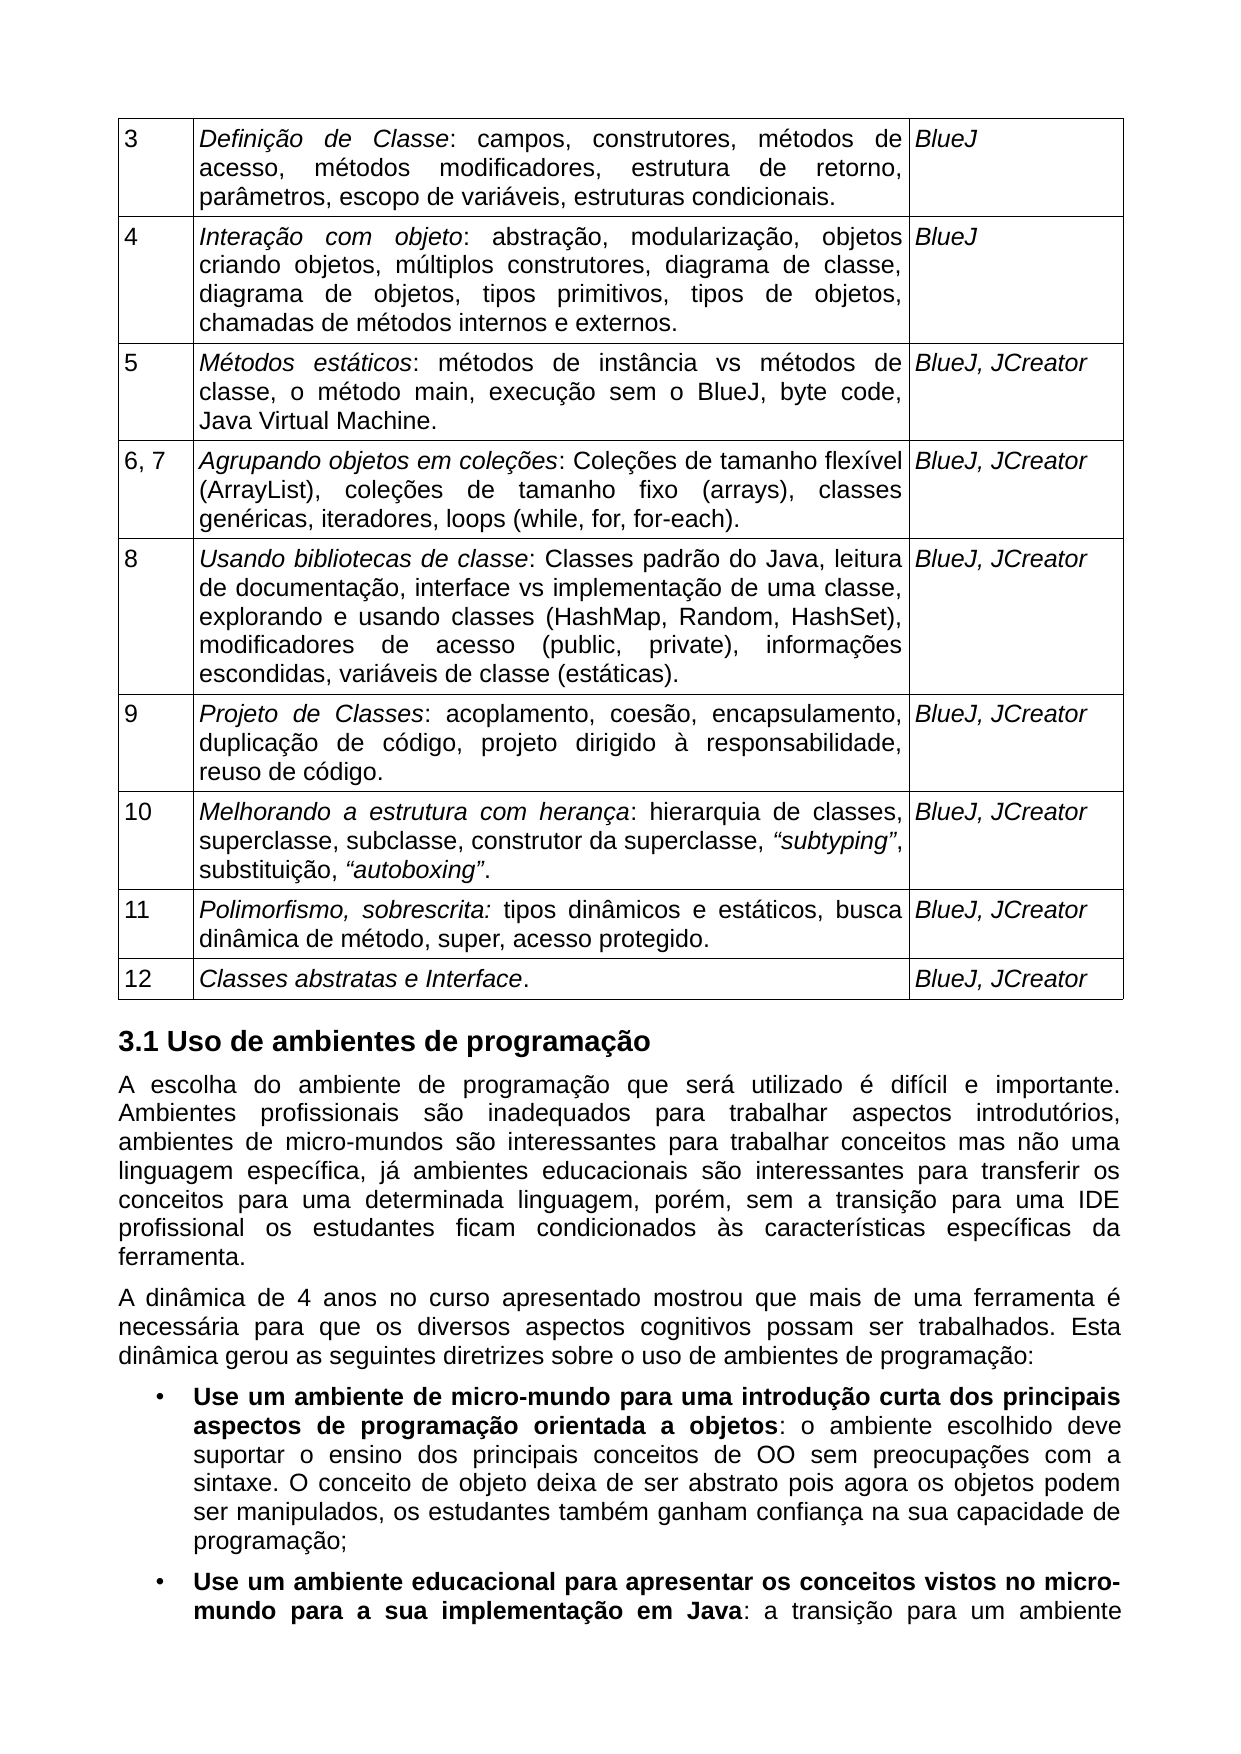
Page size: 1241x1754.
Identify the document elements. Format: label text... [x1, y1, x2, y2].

table_cell Métodos estáticos: métodos de instância vs métodos de classe, o método main, execução sem o BlueJ, byte code, Java Virtual Machine. [194, 344, 909, 440]
table_cell BlueJ, JCreator [910, 792, 1123, 889]
list Use um ambiente educacional para apresentar os conceitos vistos no micro-mundo para a sua implementação em Java: a transição para um ambiente [156, 1567, 1122, 1625]
table_cell 4 [119, 217, 193, 342]
list Use um ambiente de micro-mundo para uma introdução curta dos principais aspectos de programação orientada a objetos: o ambiente escolhido deve suportar o ensino dos principais conceitos de OO sem preocupações com a sintaxe. O conceito de objeto deixa de ser abstrato pois agora os objetos podem ser manipulados, os estudantes também ganham confiança na sua capacidade de programação; [156, 1382, 1122, 1555]
subtitle 3.1 Uso de ambientes de programação [118, 1023, 1122, 1057]
table_cell Agrupando objetos em coleções: Coleções de tamanho flexível (ArrayList), coleções de tamanho fixo (arrays), classes genéricas, iteradores, loops (while, for, for-each). [194, 441, 909, 538]
table_cell 10 [119, 792, 193, 889]
table_cell Usando bibliotecas de classe: Classes padrão do Java, leitura de documentação, interface vs implementação de uma classe, explorando e usando classes (HashMap, Random, HashSet), modificadores de acesso (public, private), informações escondidas, variáveis de classe (estáticas). [194, 539, 909, 693]
table_cell Interação com objeto: abstração, modularização, objetos criando objetos, múltiplos construtores, diagrama de classe, diagrama de objetos, tipos primitivos, tipos de objetos, chamadas de métodos internos e externos. [194, 217, 909, 342]
table_cell 3 [119, 119, 193, 216]
table_cell BlueJ, JCreator [910, 539, 1123, 693]
text A dinâmica de 4 anos no curso apresentado mostrou que mais de uma ferramenta é necessária para que os diversos aspectos cognitivos possam ser trabalhados. Esta dinâmica gerou as seguintes diretrizes sobre o uso de ambientes de programação: [118, 1283, 1122, 1369]
table_cell 12 [119, 959, 193, 998]
table_cell 6, 7 [119, 441, 193, 538]
table_cell 11 [119, 890, 193, 958]
text A escolha do ambiente de programação que será utilizado é difícil e importante. Ambientes profissionais são inadequados para trabalhar aspectos introdutórios, ambientes de micro-mundos são interessantes para trabalhar conceitos mas não uma linguagem específica, já ambientes educacionais são interessantes para transferir os conceitos para uma determinada linguagem, porém, sem a transição para uma IDE profissional os estudantes ficam condicionados às características específicas da ferramenta. [118, 1069, 1122, 1271]
table_cell BlueJ, JCreator [910, 959, 1123, 998]
table_cell Definição de Classe: campos, construtores, métodos de acesso, métodos modificadores, estrutura de retorno, parâmetros, escopo de variáveis, estruturas condicionais. [194, 119, 909, 216]
table_cell BlueJ, JCreator [910, 890, 1123, 958]
table_cell Projeto de Classes: acoplamento, coesão, encapsulamento, duplicação de código, projeto dirigido à responsabilidade, reuso de código. [194, 695, 909, 791]
table_cell BlueJ [910, 119, 1123, 216]
table_cell 5 [119, 344, 193, 440]
table_cell 9 [119, 695, 193, 791]
table_cell BlueJ, JCreator [910, 344, 1123, 440]
table_cell Classes abstratas e Interface. [194, 959, 909, 998]
table_cell 8 [119, 539, 193, 693]
table_cell BlueJ, JCreator [910, 441, 1123, 538]
table_cell BlueJ, JCreator [910, 695, 1123, 791]
table_cell BlueJ [910, 217, 1123, 342]
table_cell Polimorfismo, sobrescrita: tipos dinâmicos e estáticos, busca dinâmica de método, super, acesso protegido. [194, 890, 909, 958]
table_cell Melhorando a estrutura com herança: hierarquia de classes, superclasse, subclasse, construtor da superclasse, “subtyping”, substituição, “autoboxing”. [194, 792, 909, 889]
